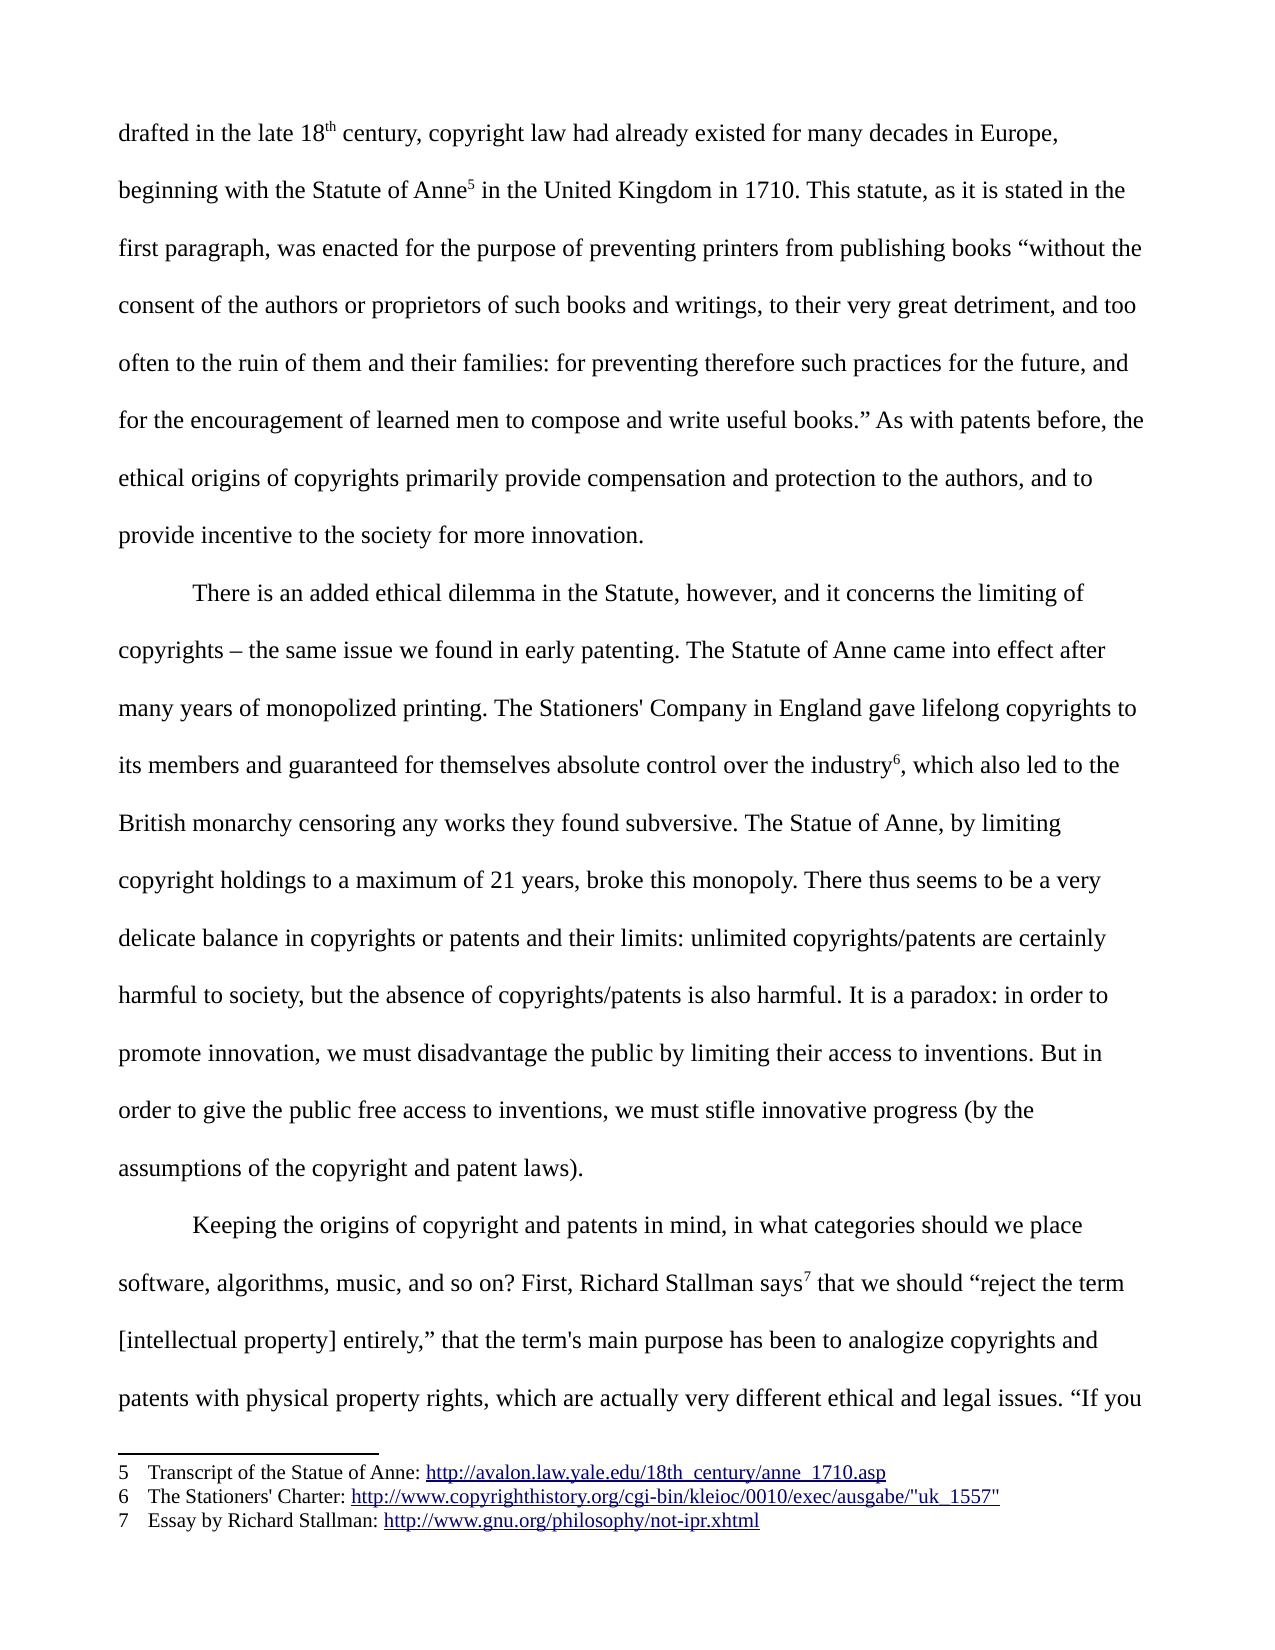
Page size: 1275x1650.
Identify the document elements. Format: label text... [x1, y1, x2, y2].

text drafted in the late 18th century, copyright law had already existed for many decades in Europe, beginning with the Statute of Anne in the United Kingdom in 1710. This statute, as it is stated in the first paragraph, was enacted for the purpose of preventing printers from publishing books “without the consent of the authors or proprietors of such books and writings, to their very great detriment, and too often to the ruin of them and their families: for preventing therefore such practices for the future, and for the encouragement of learned men to compose and write useful books.” As with patents before, the ethical origins of copyrights primarily provide compensation and protection to the authors, and to provide incentive to the society for more innovation. [118, 118, 1157, 549]
text Transcript of the Statue of Anne: http://avalon.law.yale.edu/18th_century/anne_1710.asp [118, 1460, 1157, 1484]
text There is an added ethical dilemma in the Statute, however, and it concerns the limiting of copyrights – the same issue we found in early patenting. The Statute of Anne came into effect after many years of monopolized printing. The Stationers' Company in England gave lifelong copyrights to its members and guaranteed for themselves absolute control over the industry, which also led to the British monarchy censoring any works they found subversive. The Statue of Anne, by limiting copyright holdings to a maximum of 21 years, broke this monopoly. There thus seems to be a very delicate balance in copyrights or patents and their limits: unlimited copyrights/patents are certainly harmful to society, but the absence of copyrights/patents is also harmful. It is a paradox: in order to promote innovation, we must disadvantage the public by limiting their access to inventions. But in order to give the public free access to inventions, we must stifle innovative progress (by the assumptions of the copyright and patent laws). [118, 578, 1157, 1182]
text Essay by Richard Stallman: http://www.gnu.org/philosophy/not-ipr.xhtml [118, 1508, 1157, 1532]
text The Stationers' Charter: http://www.copyrighthistory.org/cgi-bin/kleioc/0010/exec/ausgabe/"uk_1557" [118, 1484, 1157, 1508]
text Keeping the origins of copyright and patents in mind, in what categories should we place software, algorithms, music, and so on? First, Richard Stallman says that we should “reject the term [intellectual property] entirely,” that the term's main purpose has been to analogize copyrights and patents with physical property rights, which are actually very different ethical and legal issues. “If you [118, 1211, 1157, 1412]
